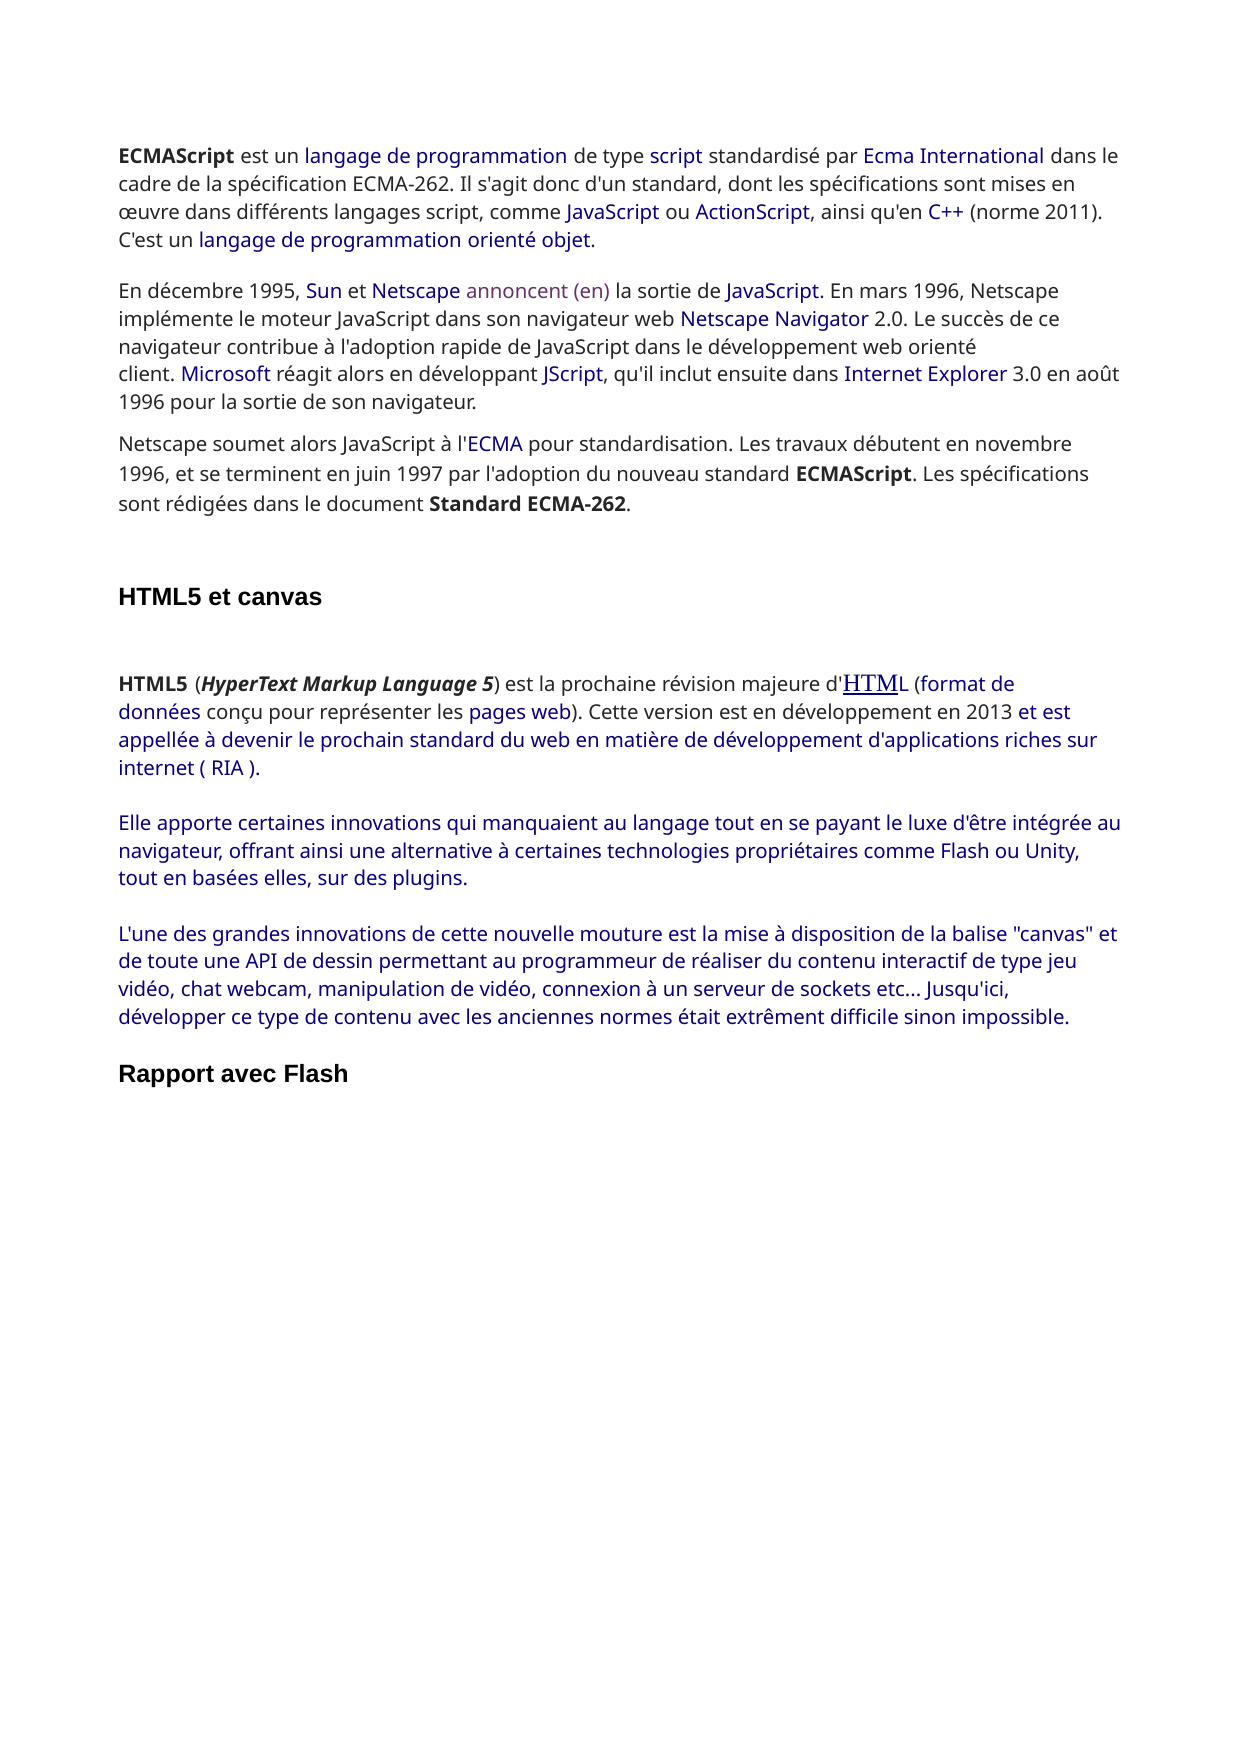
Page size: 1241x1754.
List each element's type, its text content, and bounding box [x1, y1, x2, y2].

text En décembre 1995, Sun et Netscape annoncent (en) la sortie de JavaScript. En mars 1996, Netscape implémente le moteur JavaScript dans son navigateur web Netscape Navigator 2.0. Le succès de ce navigateur contribue à l'adoption rapide de JavaScript dans le développement web orienté client. Microsoft réagit alors en développant JScript, qu'il inclut ensuite dans Internet Explorer 3.0 en août 1996 pour la sortie de son navigateur. [118, 277, 1122, 415]
text HTML5 (HyperText Markup Language 5) est la prochaine révision majeure d'HTML (format de données conçu pour représenter les pages web). Cette version est en développement en 2013 et est appellée à devenir le prochain standard du web en matière de développement d'applications riches sur internet ( RIA ). [118, 668, 1122, 781]
text L'une des grandes innovations de cette nouvelle mouture est la mise à disposition de la balise "canvas" et de toute une API de dessin permettant au programmeur de réaliser du contenu interactif de type jeu vidéo, chat webcam, manipulation de vidéo, connexion à un serveur de sockets etc... Jusqu'ici, développer ce type de contenu avec les anciennes normes était extrêment difficile sinon impossible. [118, 919, 1122, 1030]
text HTML5 et canvas [118, 582, 1122, 611]
text Netscape soumet alors JavaScript à l'ECMA pour standardisation. Les travaux débutent en novembre 1996, et se terminent en juin 1997 par l'adoption du nouveau standard ECMAScript. Les spécifications sont rédigées dans le document Standard ECMA-262. [118, 428, 1122, 517]
text Rapport avec Flash [118, 1059, 1122, 1088]
text Elle apporte certaines innovations qui manquaient au langage tout en se payant le luxe d'être intégrée au navigateur, offrant ainsi une alternative à certaines technologies propriétaires comme Flash ou Unity, tout en basées elles, sur des plugins. [118, 809, 1122, 892]
text ECMAScript est un langage de programmation de type script standardisé par Ecma International dans le cadre de la spécification ECMA-262. Il s'agit donc d'un standard, dont les spécifications sont mises en œuvre dans différents langages script, comme JavaScript ou ActionScript, ainsi qu'en C++ (norme 2011). C'est un langage de programmation orienté objet. [118, 142, 1122, 253]
